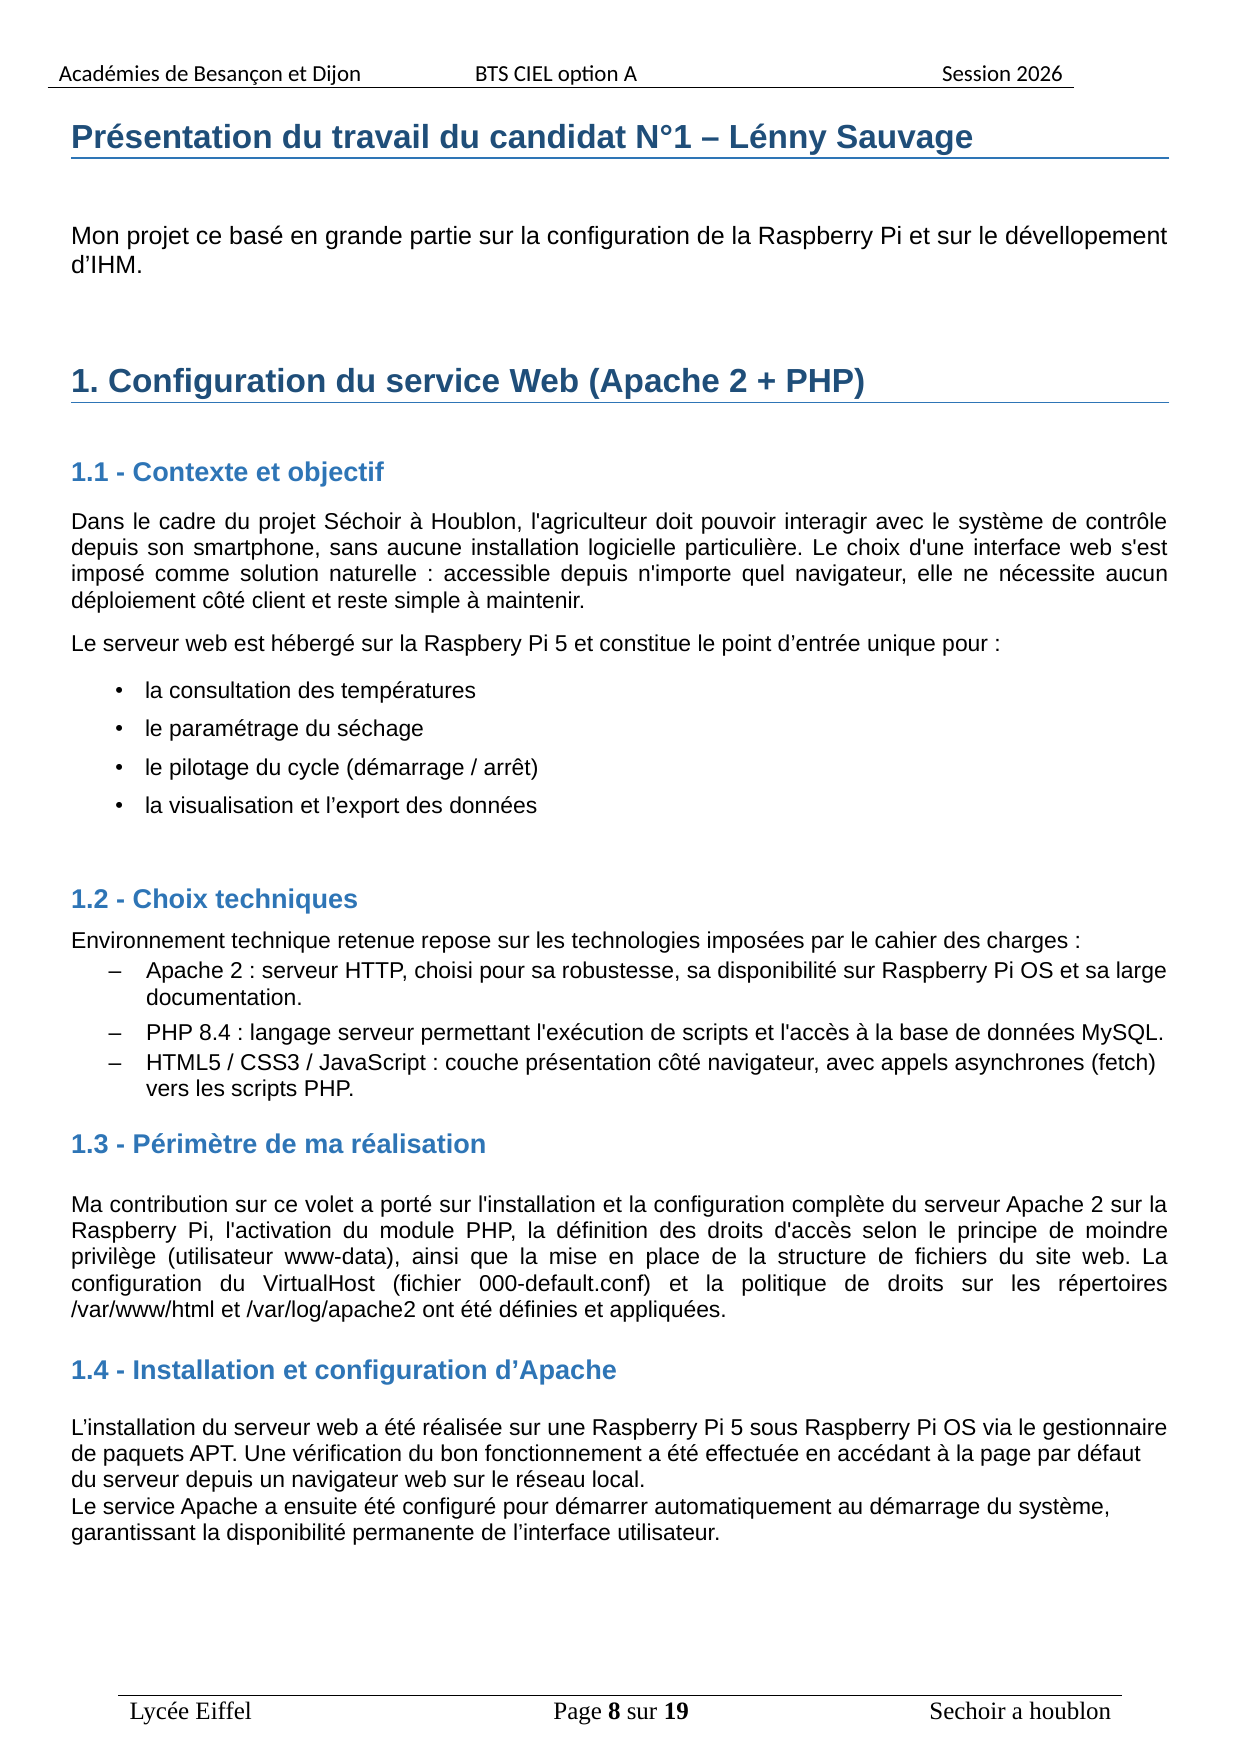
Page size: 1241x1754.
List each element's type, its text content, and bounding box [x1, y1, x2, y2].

text Environnement technique retenue repose sur les technologies imposées par le cahier des charges : [71, 927, 1169, 953]
list la consultation des températures [115, 677, 1169, 703]
subtitle 1.3 - Périmètre de ma réalisation [71, 1128, 1169, 1159]
list PHP 8.4 : langage serveur permettant l'exécution de scripts et l'accès à la base de données MySQL. [108, 1018, 1169, 1045]
subtitle 1.2 - Choix techniques [71, 883, 1169, 914]
subtitle 1.4 - Installation et configuration d’Apache [71, 1354, 1169, 1385]
list Apache 2 : serveur HTTP, choisi pour sa robustesse, sa disponibilité sur Raspberry Pi OS et sa large documentation. [108, 957, 1169, 1010]
text Le serveur web est hébergé sur la Raspbery Pi 5 et constitue le point d’entrée unique pour : [71, 630, 1169, 656]
text L’installation du serveur web a été réalisée sur une Raspberry Pi 5 sous Raspberry Pi OS via le gestionnaire de paquets APT. Une vérification du bon fonctionnement a été effectuée en accédant à la page par défaut du serveur depuis un navigateur web sur le réseau local. [71, 1414, 1169, 1493]
subtitle Présentation du travail du candidat N°1 – Lénny Sauvage [71, 117, 1169, 157]
list HTML5 / CSS3 / JavaScript : couche présentation côté navigateur, avec appels asynchrones (fetch) vers les scripts PHP. [108, 1049, 1169, 1102]
text Mon projet ce basé en grande partie sur la configuration de la Raspberry Pi et sur le dévellopement d’IHM. [71, 221, 1169, 278]
subtitle 1. Configuration du service Web (Apache 2 + PHP) [71, 361, 1169, 402]
subtitle 1.1 - Contexte et objectif [71, 456, 1169, 487]
text Ma contribution sur ce volet a porté sur l'installation et la configuration complète du serveur Apache 2 sur la Raspberry Pi, l'activation du module PHP, la définition des droits d'accès selon le principe de moindre privilège (utilisateur www-data), ainsi que la mise en place de la structure de fichiers du site web. La configuration du VirtualHost (fichier 000-default.conf) et la politique de droits sur les répertoires /var/www/html et /var/log/apache2 ont été définies et appliquées. [71, 1191, 1169, 1322]
list la visualisation et l’export des données [115, 792, 1169, 819]
text Le service Apache a ensuite été configuré pour démarrer automatiquement au démarrage du système, garantissant la disponibilité permanente de l’interface utilisateur. [71, 1493, 1169, 1545]
list le pilotage du cycle (démarrage / arrêt) [115, 754, 1169, 780]
text Dans le cadre du projet Séchoir à Houblon, l'agriculteur doit pouvoir interagir avec le système de contrôle depuis son smartphone, sans aucune installation logicielle particulière. Le choix d'une interface web s'est imposé comme solution naturelle : accessible depuis n'importe quel navigateur, elle ne nécessite aucun déploiement côté client et reste simple à maintenir. [71, 508, 1169, 613]
list le paramétrage du séchage [115, 715, 1169, 742]
